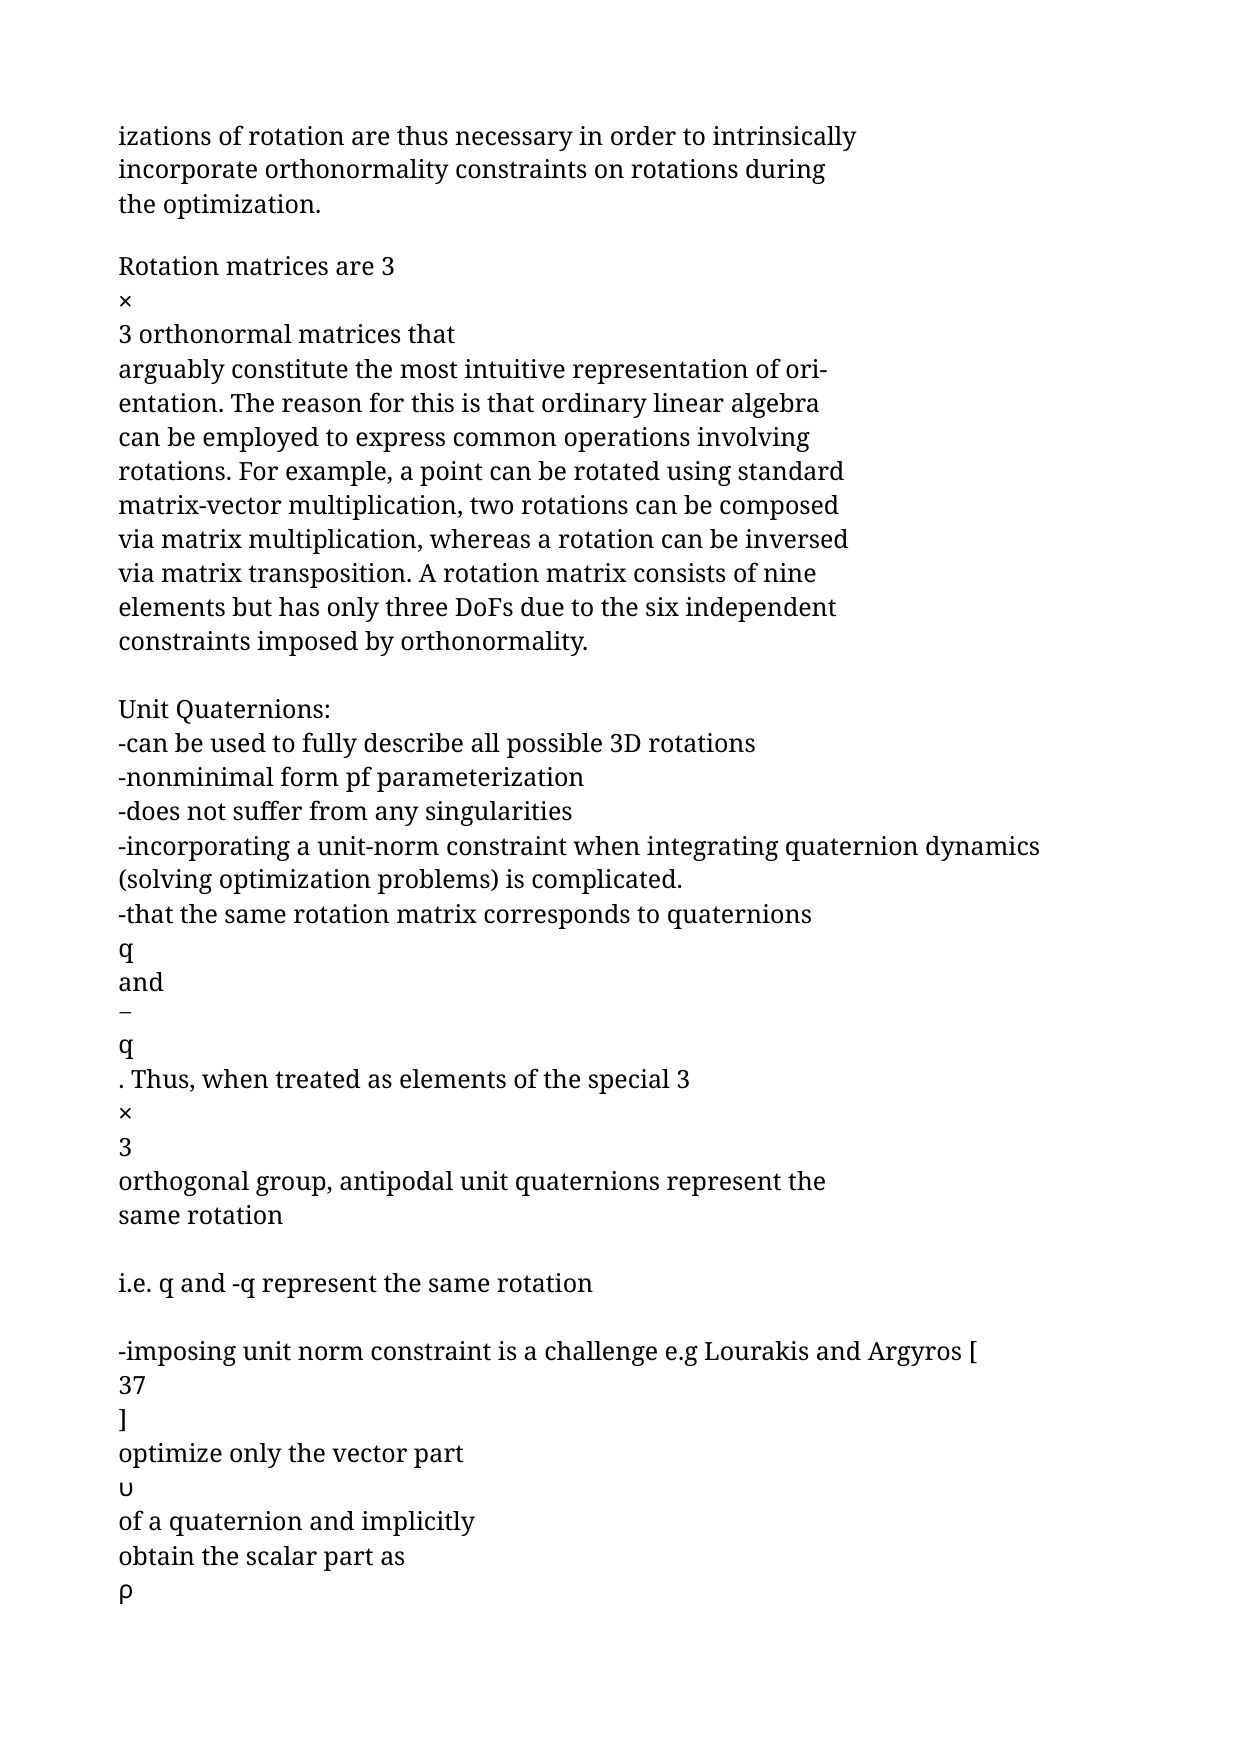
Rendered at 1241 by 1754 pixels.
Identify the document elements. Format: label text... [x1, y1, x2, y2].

text Rotation matrices are 3 [118, 249, 1122, 283]
text -can be used to fully describe all possible 3D rotations [118, 726, 1122, 760]
text matrix-vector multiplication, two rotations can be composed [118, 487, 1122, 522]
text orthogonal group, antipodal unit quaternions represent the [118, 1163, 1122, 1197]
text . Thus, when treated as elements of the special 3 [118, 1061, 1122, 1095]
text ] [118, 1402, 1122, 1436]
text of a quaternion and implicitly [118, 1504, 1122, 1538]
text and [118, 964, 1122, 998]
text − [118, 998, 1122, 1027]
text 3 orthonormal matrices that [118, 317, 1122, 351]
text -does not suffer from any singularities [118, 794, 1122, 828]
text obtain the scalar part as [118, 1538, 1122, 1572]
text Unit Quaternions: [118, 692, 1122, 726]
text υ [118, 1470, 1122, 1504]
text -that the same rotation matrix corresponds to quaternions [118, 896, 1122, 930]
text rotations. For example, a point can be rotated using standard [118, 453, 1122, 487]
text elements but has only three DoFs due to the six independent [118, 590, 1122, 624]
text -imposing unit norm constraint is a challenge e.g Lourakis and Argyros [ [118, 1334, 1122, 1368]
text constraints imposed by orthonormality. [118, 624, 1122, 658]
text via matrix transposition. A rotation matrix consists of nine [118, 556, 1122, 590]
text -nonminimal form pf parameterization [118, 760, 1122, 794]
text ρ [118, 1572, 1122, 1606]
text the optimization. [118, 186, 1122, 220]
text izations of rotation are thus necessary in order to intrinsically [118, 118, 1122, 152]
text optimize only the vector part [118, 1436, 1122, 1470]
text 37 [118, 1368, 1122, 1402]
text q [118, 1027, 1122, 1061]
text i.e. q and -q represent the same rotation [118, 1266, 1122, 1300]
text incorporate orthonormality constraints on rotations during [118, 152, 1122, 186]
text × [118, 1095, 1122, 1129]
text entation. The reason for this is that ordinary linear algebra [118, 385, 1122, 419]
text can be employed to express common operations involving [118, 419, 1122, 453]
text -incorporating a unit-norm constraint when integrating quaternion dynamics (solving optimization problems) is complicated. [118, 828, 1122, 896]
text q [118, 930, 1122, 964]
text × [118, 283, 1122, 317]
text 3 [118, 1129, 1122, 1163]
text arguably constitute the most intuitive representation of ori- [118, 351, 1122, 385]
text via matrix multiplication, whereas a rotation can be inversed [118, 522, 1122, 556]
text same rotation [118, 1197, 1122, 1232]
